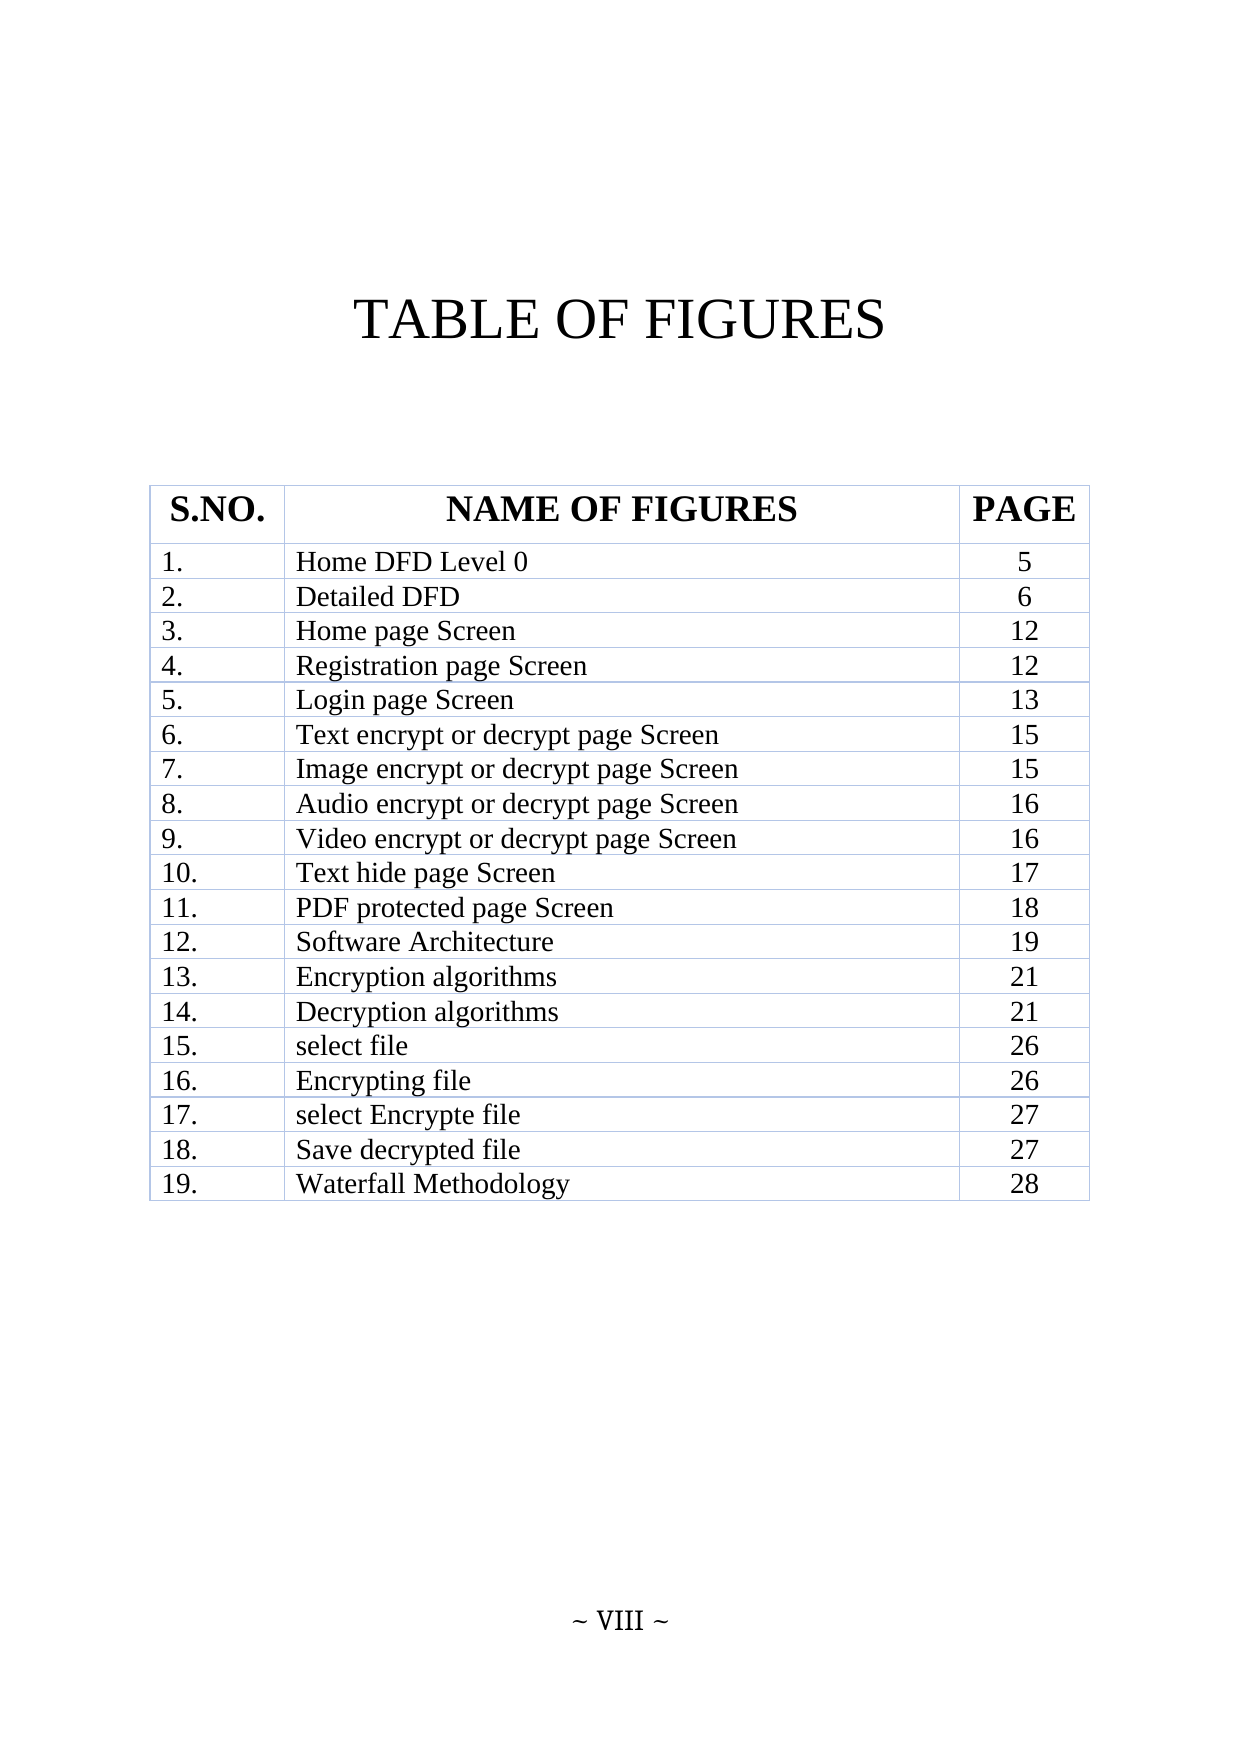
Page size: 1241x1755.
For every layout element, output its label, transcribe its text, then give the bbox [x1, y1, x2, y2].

table_cell PDF protected page Screen [285, 890, 959, 923]
table_cell 26 [960, 1063, 1089, 1096]
table_cell 3. [151, 613, 284, 647]
table_cell 27 [960, 1132, 1089, 1166]
table_cell Detailed DFD [285, 579, 959, 612]
table_cell 27 [960, 1098, 1089, 1131]
table_cell 19. [151, 1167, 284, 1200]
table_cell 10. [151, 855, 284, 889]
table_cell 15 [960, 717, 1089, 751]
table_cell 13 [960, 683, 1089, 716]
table_cell Home page Screen [285, 613, 959, 647]
table_cell 16 [960, 821, 1089, 854]
table_cell Image encrypt or decrypt page Screen [285, 752, 959, 785]
table_cell Login page Screen [285, 683, 959, 716]
table_cell 17. [151, 1098, 284, 1131]
table_cell 26 [960, 1028, 1089, 1062]
table_cell 18 [960, 890, 1089, 923]
table_cell 15. [151, 1028, 284, 1062]
table_cell 6. [151, 717, 284, 751]
table_cell 18. [151, 1132, 284, 1166]
table_cell Registration page Screen [285, 648, 959, 681]
table_cell 21 [960, 959, 1089, 993]
table_cell Save decrypted file [285, 1132, 959, 1166]
table_cell 12. [151, 925, 284, 958]
table_cell 17 [960, 855, 1089, 889]
table_cell Software Architecture [285, 925, 959, 958]
table_cell Decryption algorithms [285, 994, 959, 1027]
table_header NAME OF FIGURES [285, 486, 959, 543]
table_cell 16 [960, 786, 1089, 820]
table_cell 16. [151, 1063, 284, 1096]
table_cell Audio encrypt or decrypt page Screen [285, 786, 959, 820]
table_cell 15 [960, 752, 1089, 785]
table_cell select Encrypte file [285, 1098, 959, 1131]
table_cell 12 [960, 613, 1089, 647]
table_cell 12 [960, 648, 1089, 681]
table_cell Text encrypt or decrypt page Screen [285, 717, 959, 751]
table_cell 13. [151, 959, 284, 993]
table_cell 11. [151, 890, 284, 923]
table_cell 14. [151, 994, 284, 1027]
table_cell Home DFD Level 0 [285, 544, 959, 578]
table_header S.NO. [151, 486, 284, 543]
table_header PAGE [960, 486, 1089, 543]
table_cell 19 [960, 925, 1089, 958]
table_cell Encryption algorithms [285, 959, 959, 993]
table_cell 9. [151, 821, 284, 854]
table_cell Text hide page Screen [285, 855, 959, 889]
table_cell 21 [960, 994, 1089, 1027]
table_cell Encrypting file [285, 1063, 959, 1096]
table_cell 5. [151, 683, 284, 716]
table_cell 28 [960, 1167, 1089, 1200]
table_cell 2. [151, 579, 284, 612]
table_cell 4. [151, 648, 284, 681]
table_cell 7. [151, 752, 284, 785]
table_cell 6 [960, 579, 1089, 612]
table_cell 1. [151, 544, 284, 578]
table_cell 5 [960, 544, 1089, 578]
table_cell Waterfall Methodology [285, 1167, 959, 1200]
table_cell select file [285, 1028, 959, 1062]
text TABLE OF FIGURES [150, 284, 1090, 351]
table_cell 8. [151, 786, 284, 820]
table_cell Video encrypt or decrypt page Screen [285, 821, 959, 854]
